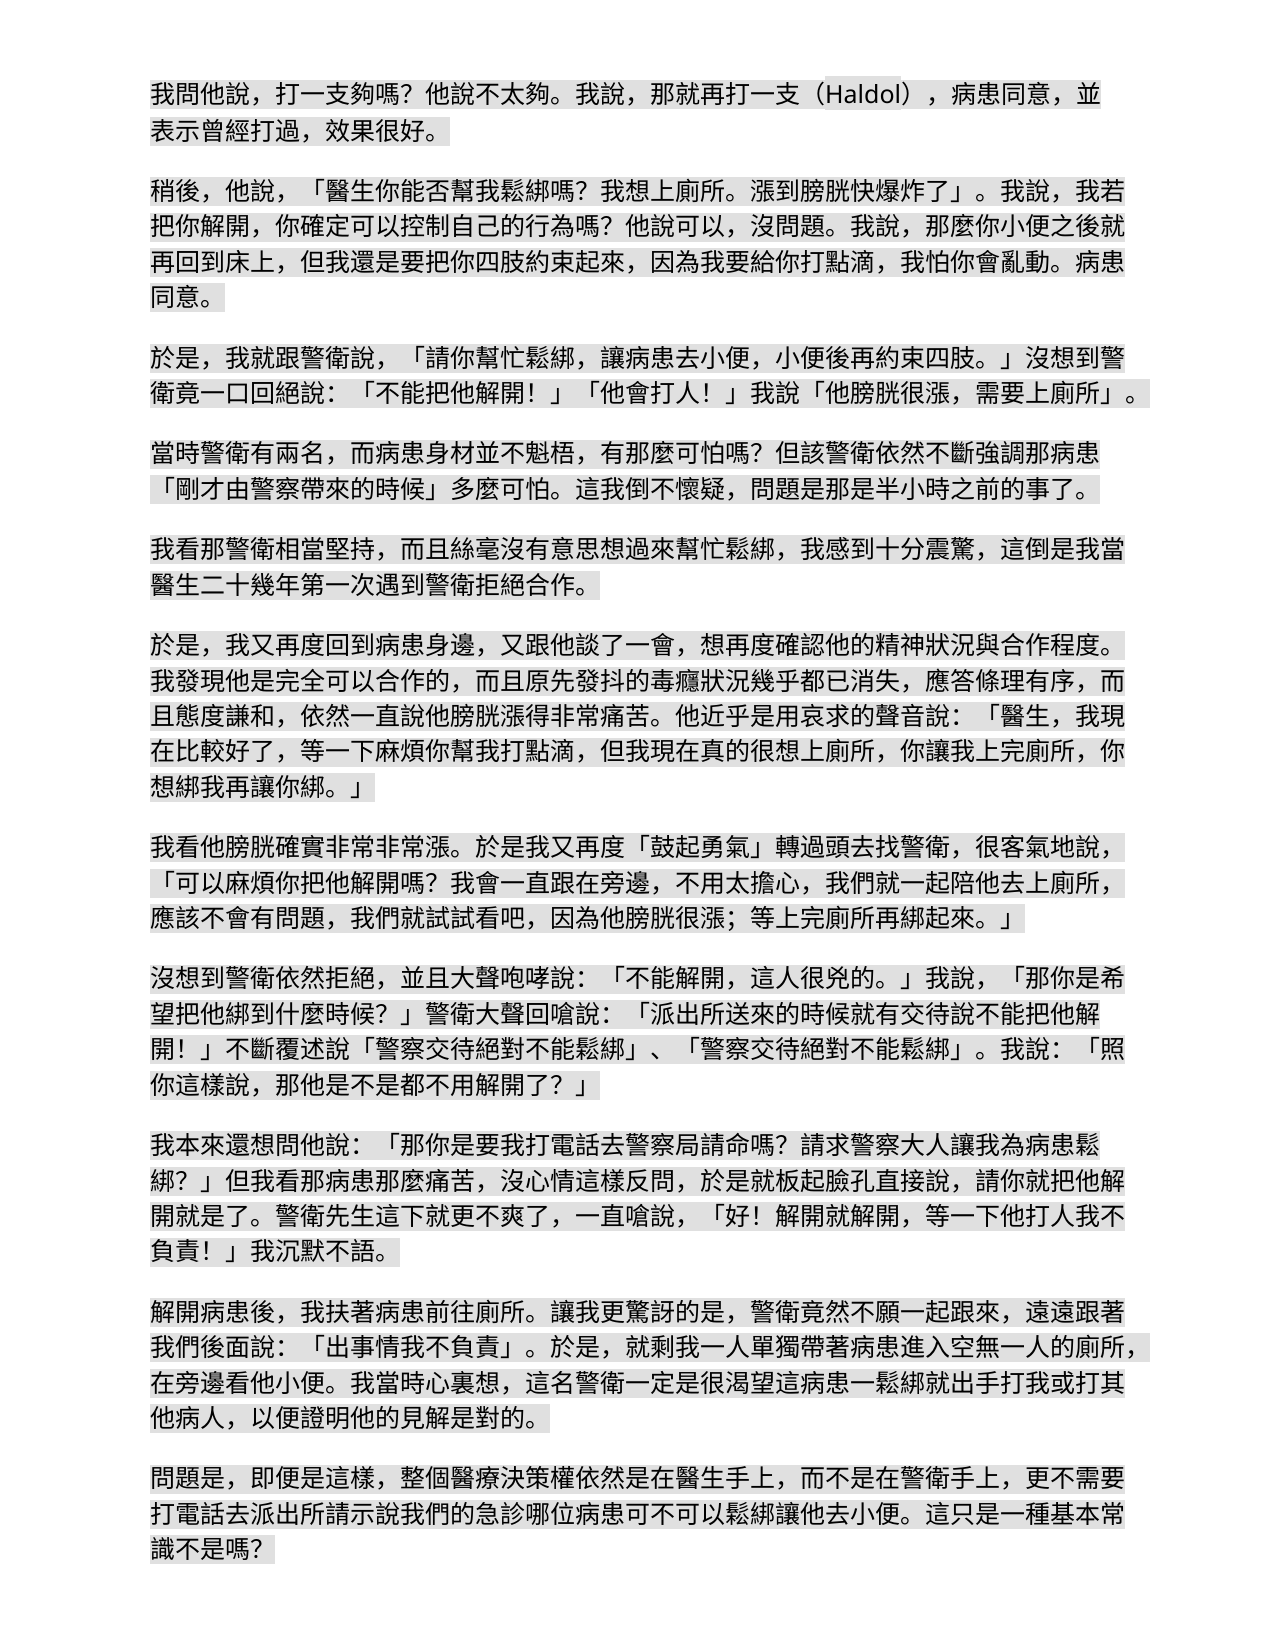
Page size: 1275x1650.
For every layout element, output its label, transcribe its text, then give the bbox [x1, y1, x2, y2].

text 我本來還想問他說：「那你是要我打電話去警察局請命嗎？請求警察大人讓我為病患鬆綁？」但我看那病患那麼痛苦，沒心情這樣反問，於是就板起臉孔直接說，請你就把他解開就是了。警衛先生這下就更不爽了，一直嗆說，「好！解開就解開，等一下他打人我不負責！」我沉默不語。 [150, 1125, 1125, 1267]
text 稍後，他說，「醫生你能否幫我鬆綁嗎？我想上廁所。漲到膀胱快爆炸了」。我說，我若把你解開，你確定可以控制自己的行為嗎？他說可以，沒問題。我說，那麼你小便之後就再回到床上，但我還是要把你四肢約束起來，因為我要給你打點滴，我怕你會亂動。病患同意。 [150, 171, 1125, 312]
text 我看他膀胱確實非常非常漲。於是我又再度「鼓起勇氣」轉過頭去找警衛，很客氣地說，「可以麻煩你把他解開嗎？我會一直跟在旁邊，不用太擔心，我們就一起陪他去上廁所，應該不會有問題，我們就試試看吧，因為他膀胱很漲；等上完廁所再綁起來。」 [150, 827, 1125, 933]
text 解開病患後，我扶著病患前往廁所。讓我更驚訝的是，警衛竟然不願一起跟來，遠遠跟著我們後面說：「出事情我不負責」。於是，就剩我一人單獨帶著病患進入空無一人的廁所，在旁邊看他小便。我當時心裏想，這名警衛一定是很渴望這病患一鬆綁就出手打我或打其他病人，以便證明他的見解是對的。 [150, 1292, 1125, 1433]
text 我問他說，打一支夠嗎？他說不太夠。我說，那就再打一支（Haldol），病患同意，並表示曾經打過，效果很好。 [150, 75, 1125, 146]
text 我看那警衛相當堅持，而且絲毫沒有意思想過來幫忙鬆綁，我感到十分震驚，這倒是我當醫生二十幾年第一次遇到警衛拒絕合作。 [150, 529, 1125, 600]
text 問題是，即便是這樣，整個醫療決策權依然是在醫生手上，而不是在警衛手上，更不需要打電話去派出所請示說我們的急診哪位病患可不可以鬆綁讓他去小便。這只是一種基本常識不是嗎？ [150, 1458, 1125, 1564]
text 沒想到警衛依然拒絕，並且大聲咆哮說：「不能解開，這人很兇的。」我說，「那你是希望把他綁到什麼時候？」警衛大聲回嗆說：「派出所送來的時候就有交待說不能把他解開！」不斷覆述說「警察交待絕對不能鬆綁」、「警察交待絕對不能鬆綁」。我說：「照你這樣說，那他是不是都不用解開了？」 [150, 958, 1125, 1100]
text 於是，我就跟警衛說，「請你幫忙鬆綁，讓病患去小便，小便後再約束四肢。」沒想到警衛竟一口回絕說：「不能把他解開！」「他會打人！」我說「他膀胱很漲，需要上廁所」。 [150, 337, 1125, 408]
text 當時警衛有兩名，而病患身材並不魁梧，有那麼可怕嗎？但該警衛依然不斷強調那病患「剛才由警察帶來的時候」多麼可怕。這我倒不懷疑，問題是那是半小時之前的事了。 [150, 433, 1125, 504]
text 於是，我又再度回到病患身邊，又跟他談了一會，想再度確認他的精神狀況與合作程度。我發現他是完全可以合作的，而且原先發抖的毒癮狀況幾乎都已消失，應答條理有序，而且態度謙和，依然一直說他膀胱漲得非常痛苦。他近乎是用哀求的聲音說：「醫生，我現在比較好了，等一下麻煩你幫我打點滴，但我現在真的很想上廁所，你讓我上完廁所，你想綁我再讓你綁。」 [150, 625, 1125, 802]
